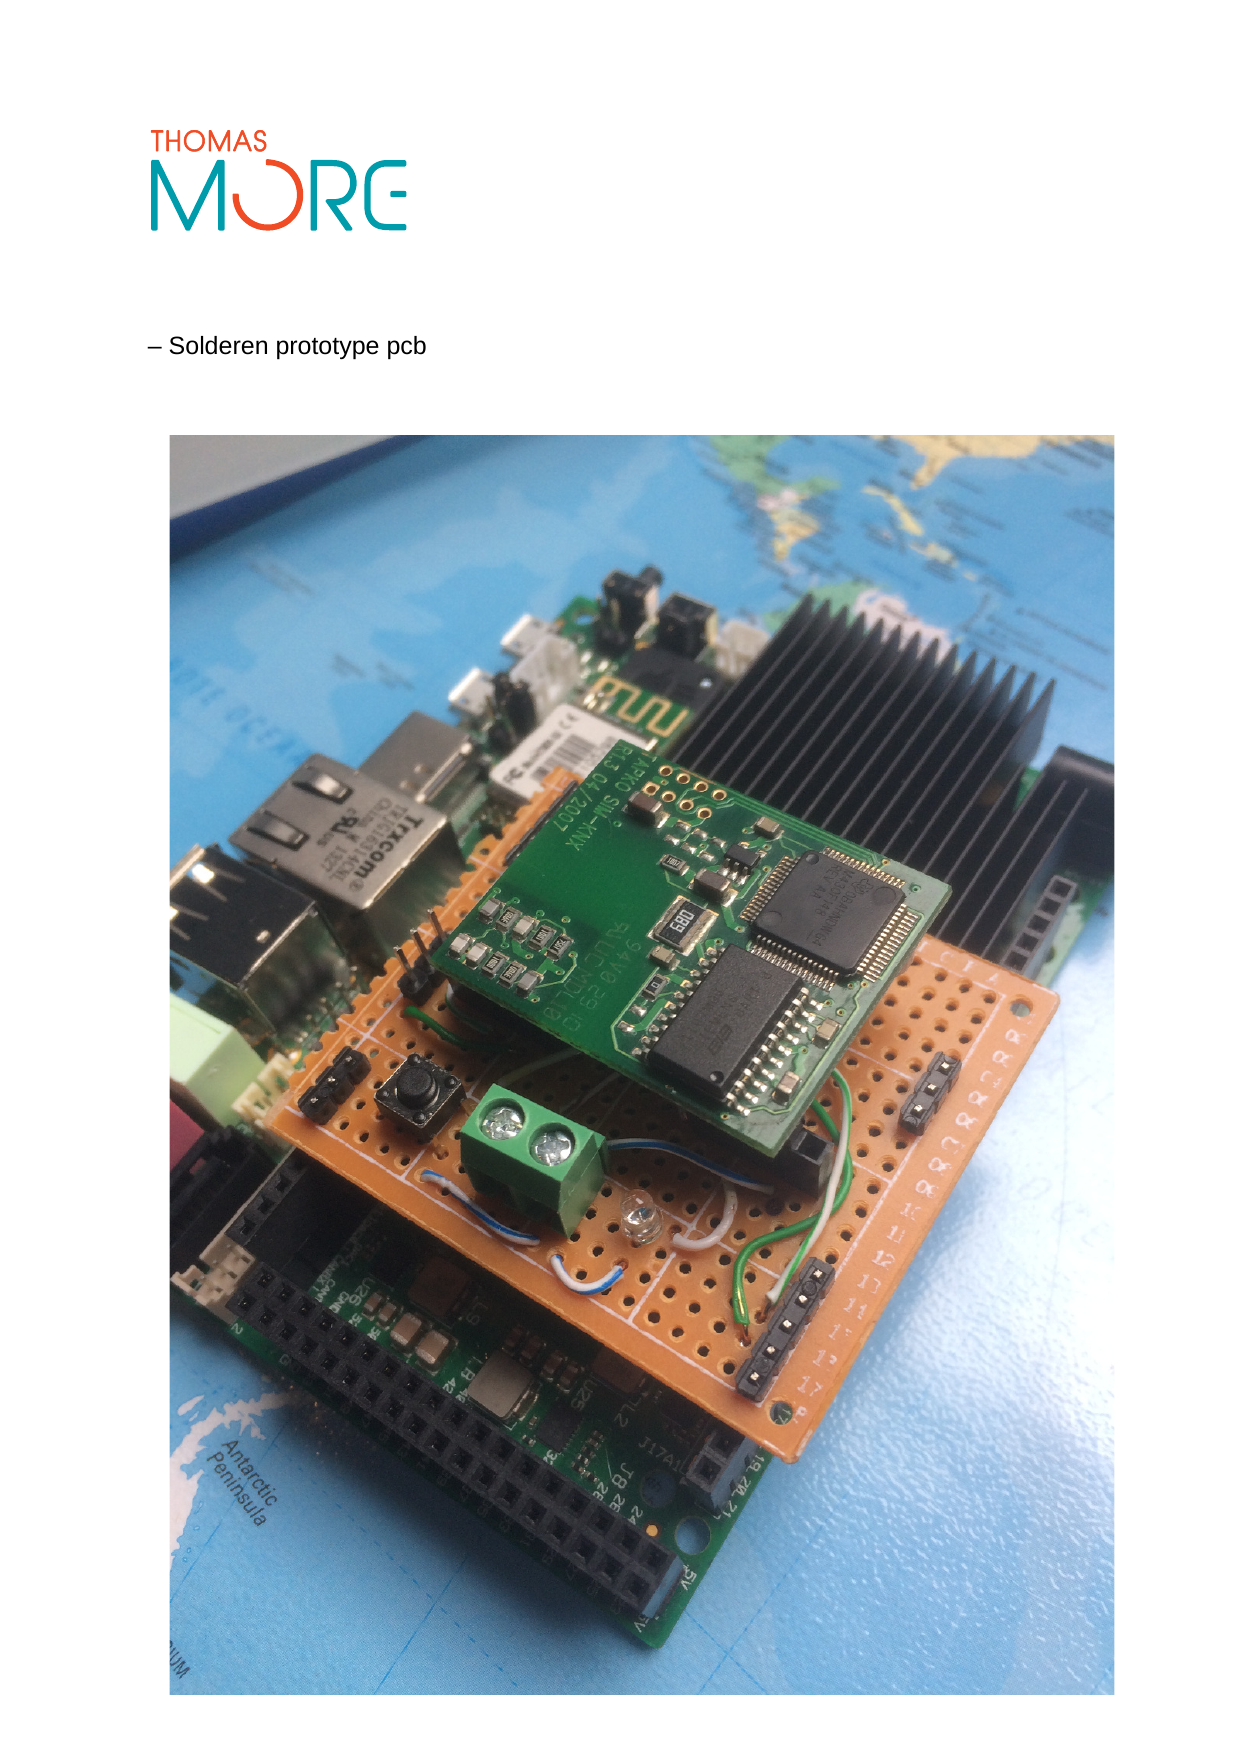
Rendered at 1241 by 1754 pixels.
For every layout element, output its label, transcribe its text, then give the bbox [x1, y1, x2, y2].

text – Solderen prototype pcb [148, 331, 1092, 360]
picture [169, 435, 1115, 1695]
